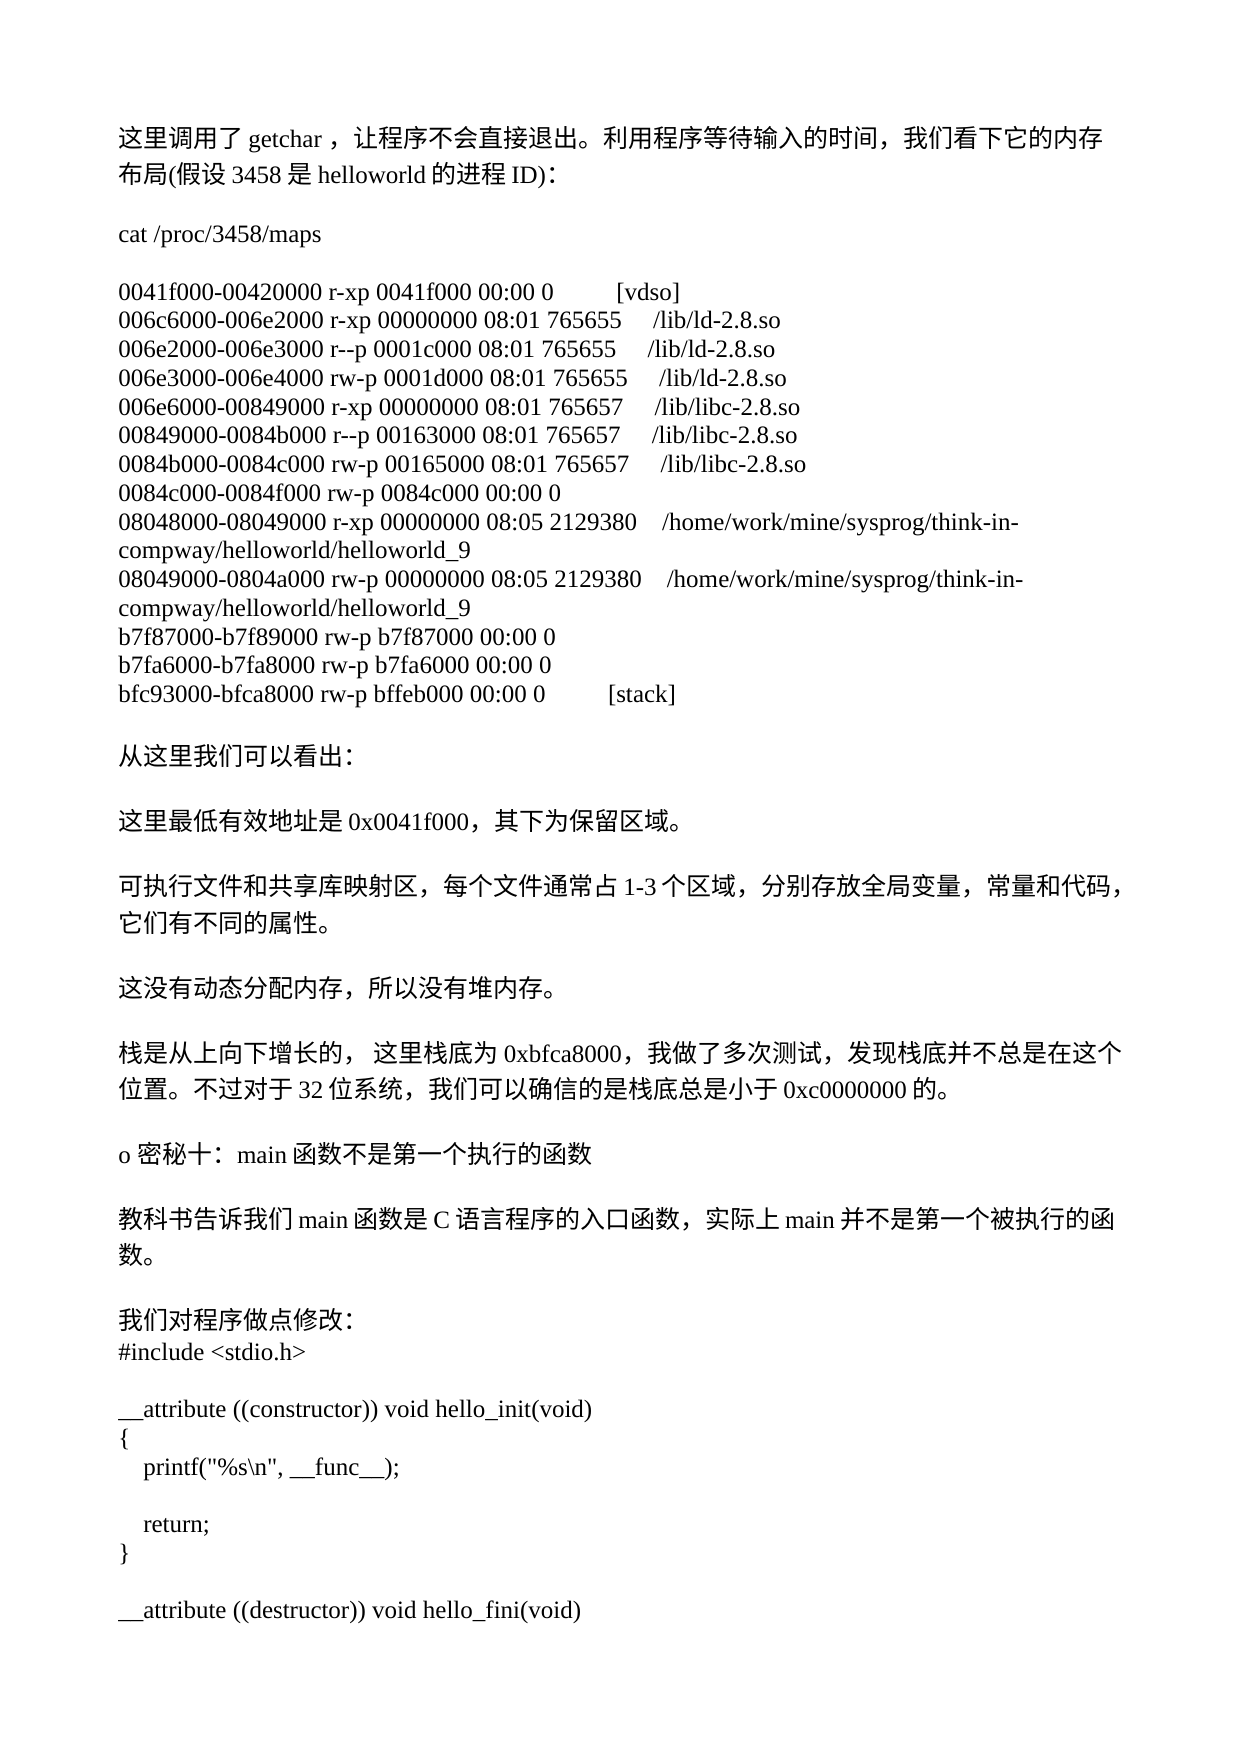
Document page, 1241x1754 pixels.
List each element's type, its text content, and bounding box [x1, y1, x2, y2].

text 从这里我们可以看出： [118, 737, 1122, 773]
text #include <stdio.h> [118, 1337, 1122, 1366]
text printf("%s\n", __func__); [118, 1452, 1122, 1481]
text __attribute ((destructor)) void hello_fini(void) [118, 1596, 1122, 1624]
text 这里调用了getchar ，让程序不会直接退出。利用程序等待输入的时间，我们看下它的内存布局(假设3458 是helloworld的进程ID)： [118, 118, 1122, 191]
text 0084b000-0084c000 rw-p 00165000 08:01 765657 /lib/libc-2.8.so [118, 449, 1122, 478]
text 08048000-08049000 r-xp 00000000 08:05 2129380 /home/work/mine/sysprog/think-in-compway/helloworld/helloworld_9 [118, 507, 1122, 564]
text cat /proc/3458/maps [118, 219, 1122, 248]
text } [118, 1538, 1122, 1567]
text 这里最低有效地址是0x0041f000，其下为保留区域。 [118, 802, 1122, 838]
text bfc93000-bfca8000 rw-p bffeb000 00:00 0 [stack] [118, 679, 1122, 708]
text 006e6000-00849000 r-xp 00000000 08:01 765657 /lib/libc-2.8.so [118, 392, 1122, 421]
text 可执行文件和共享库映射区，每个文件通常占1-3个区域，分别存放全局变量，常量和代码，它们有不同的属性。 [118, 867, 1122, 939]
text { [118, 1423, 1122, 1452]
text 这没有动态分配内存，所以没有堆内存。 [118, 968, 1122, 1004]
text b7fa6000-b7fa8000 rw-p b7fa6000 00:00 0 [118, 651, 1122, 679]
text 我们对程序做点修改： [118, 1301, 1122, 1337]
text o 密秘十：main函数不是第一个执行的函数 [118, 1134, 1122, 1171]
text 006e3000-006e4000 rw-p 0001d000 08:01 765655 /lib/ld-2.8.so [118, 363, 1122, 392]
text b7f87000-b7f89000 rw-p b7f87000 00:00 0 [118, 622, 1122, 651]
text 0084c000-0084f000 rw-p 0084c000 00:00 0 [118, 478, 1122, 507]
text 006c6000-006e2000 r-xp 00000000 08:01 765655 /lib/ld-2.8.so [118, 306, 1122, 334]
text 08049000-0804a000 rw-p 00000000 08:05 2129380 /home/work/mine/sysprog/think-in-compway/helloworld/helloworld_9 [118, 564, 1122, 622]
text return; [118, 1509, 1122, 1538]
text 栈是从上向下增长的， 这里栈底为0xbfca8000，我做了多次测试，发现栈底并不总是在这个位置。不过对于32位系统，我们可以确信的是栈底总是小于0xc0000000的。 [118, 1033, 1122, 1106]
text 教科书告诉我们main函数是C语言程序的入口函数，实际上main并不是第一个被执行的函数。 [118, 1199, 1122, 1272]
text 0041f000-00420000 r-xp 0041f000 00:00 0 [vdso] [118, 277, 1122, 306]
text __attribute ((constructor)) void hello_init(void) [118, 1394, 1122, 1423]
text 006e2000-006e3000 r--p 0001c000 08:01 765655 /lib/ld-2.8.so [118, 334, 1122, 363]
text 00849000-0084b000 r--p 00163000 08:01 765657 /lib/libc-2.8.so [118, 421, 1122, 449]
